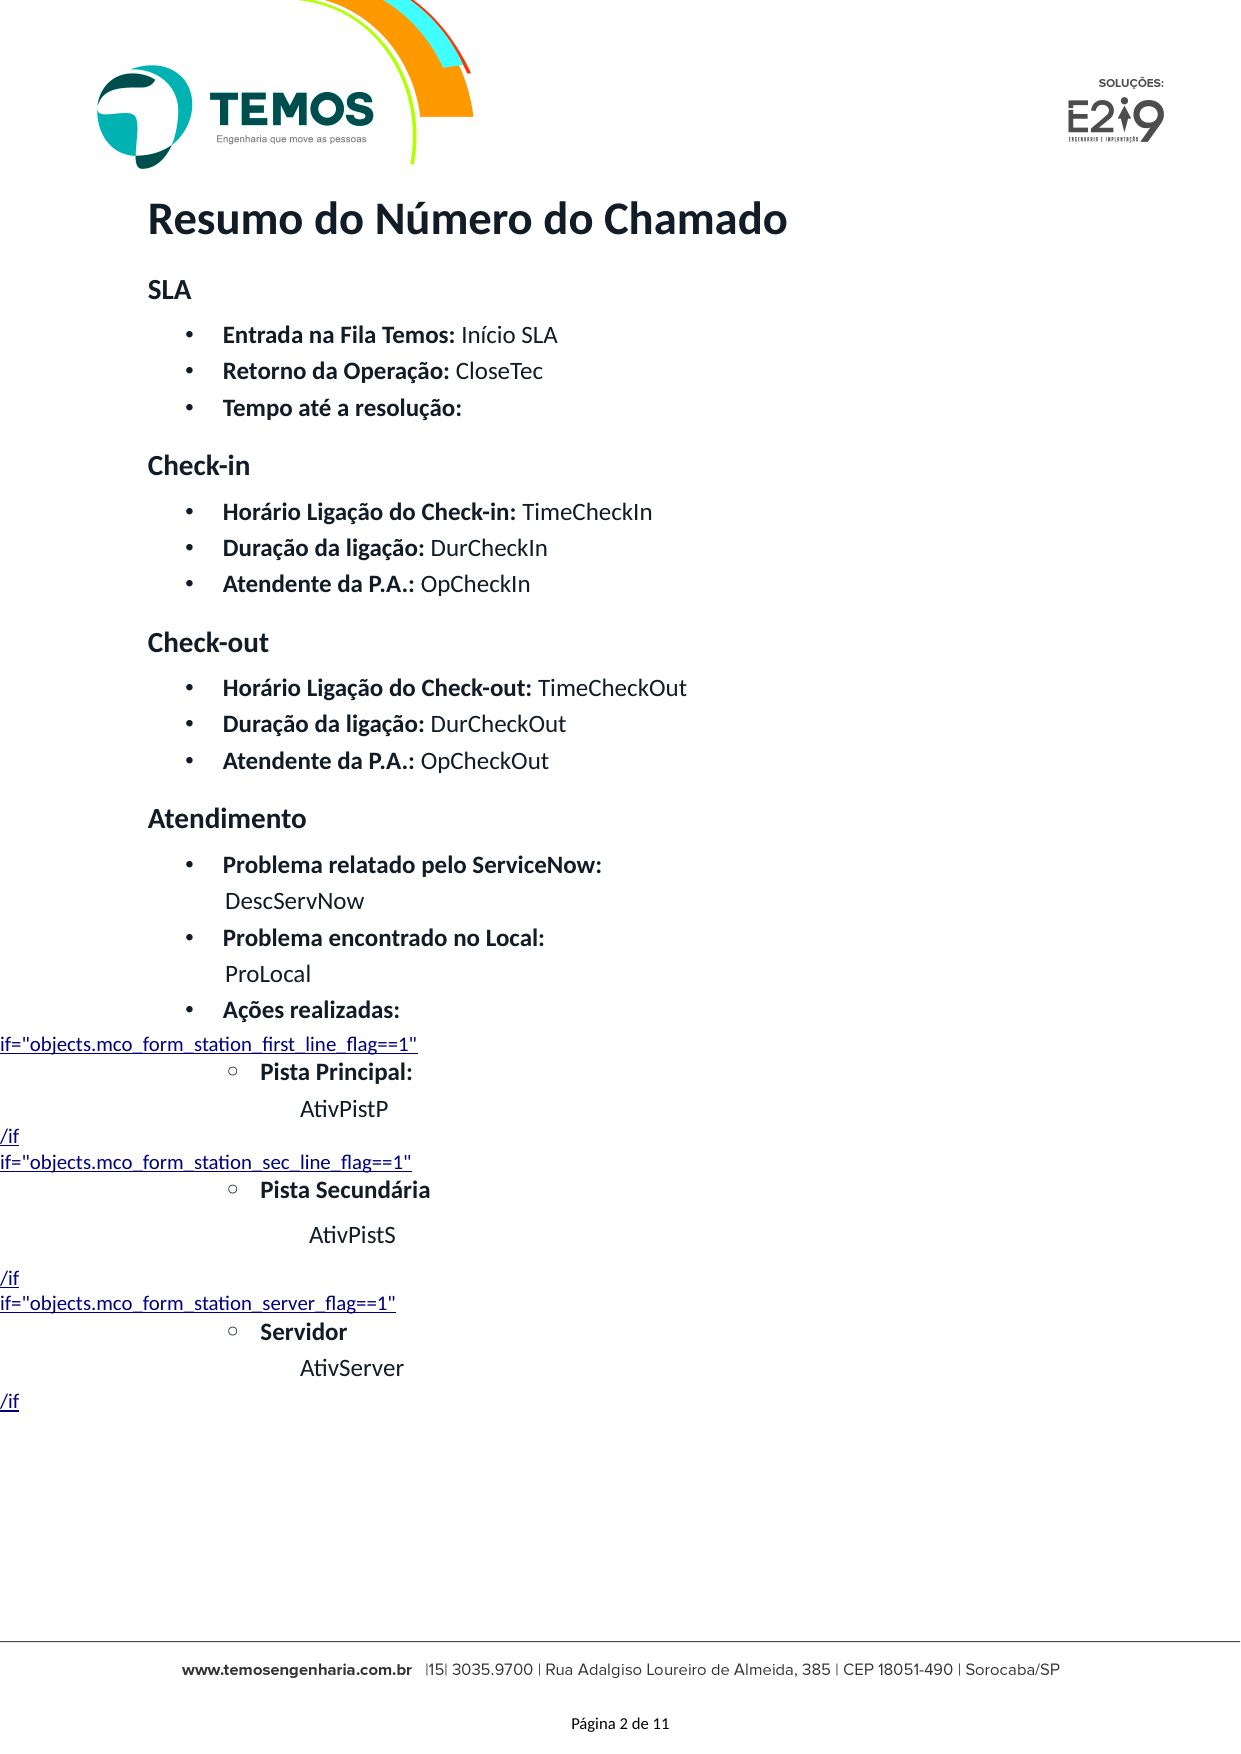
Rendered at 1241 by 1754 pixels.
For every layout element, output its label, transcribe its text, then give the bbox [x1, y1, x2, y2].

picture [0, 0, 1241, 1754]
list Tempo até a resolução: [185, 392, 1240, 422]
text AtivServer [300, 1352, 973, 1383]
subtitle Check-in [148, 447, 1240, 483]
text if="objects.mco_form_station_first_line_flag==1" [0, 1031, 1240, 1056]
list Duração da ligação: DurCheckIn [185, 532, 1240, 563]
list Servidor [223, 1316, 1240, 1346]
list Entrada na Fila Temos: Início SLA [185, 319, 1240, 349]
list Horário Ligação do Check-in: TimeCheckIn [185, 496, 1240, 526]
subtitle Resumo do Número do Chamado [148, 189, 1240, 246]
text /if [0, 1265, 1240, 1290]
list Duração da ligação: DurCheckOut [185, 709, 1240, 739]
text DescServNow [225, 885, 1240, 916]
list Retorno da Operação: CloseTec [185, 356, 1240, 386]
subtitle Atendimento [148, 801, 1240, 836]
text if="objects.mco_form_station_sec_line_flag==1" [0, 1149, 1240, 1174]
text /if [0, 1389, 1240, 1414]
list Atendente da P.A.: OpCheckOut [185, 745, 1240, 776]
list Horário Ligação do Check-out: TimeCheckOut [185, 672, 1240, 703]
text /if [0, 1123, 1240, 1149]
subtitle Check-out [148, 624, 1240, 660]
text AtivPistP [300, 1093, 979, 1123]
list Problema encontrado no Local: [185, 922, 1240, 952]
list Problema relatado pelo ServiceNow: [185, 849, 1240, 879]
list Ações realizadas: [185, 994, 1240, 1025]
text ProLocal [225, 958, 1240, 989]
list Atendente da P.A.: OpCheckIn [185, 568, 1240, 599]
subtitle SLA [148, 271, 1240, 307]
list Pista Secundária [223, 1174, 1240, 1205]
text AtivPistS [309, 1219, 964, 1250]
list Pista Principal: [223, 1056, 1240, 1087]
text if="objects.mco_form_station_server_flag==1" [0, 1290, 1240, 1316]
